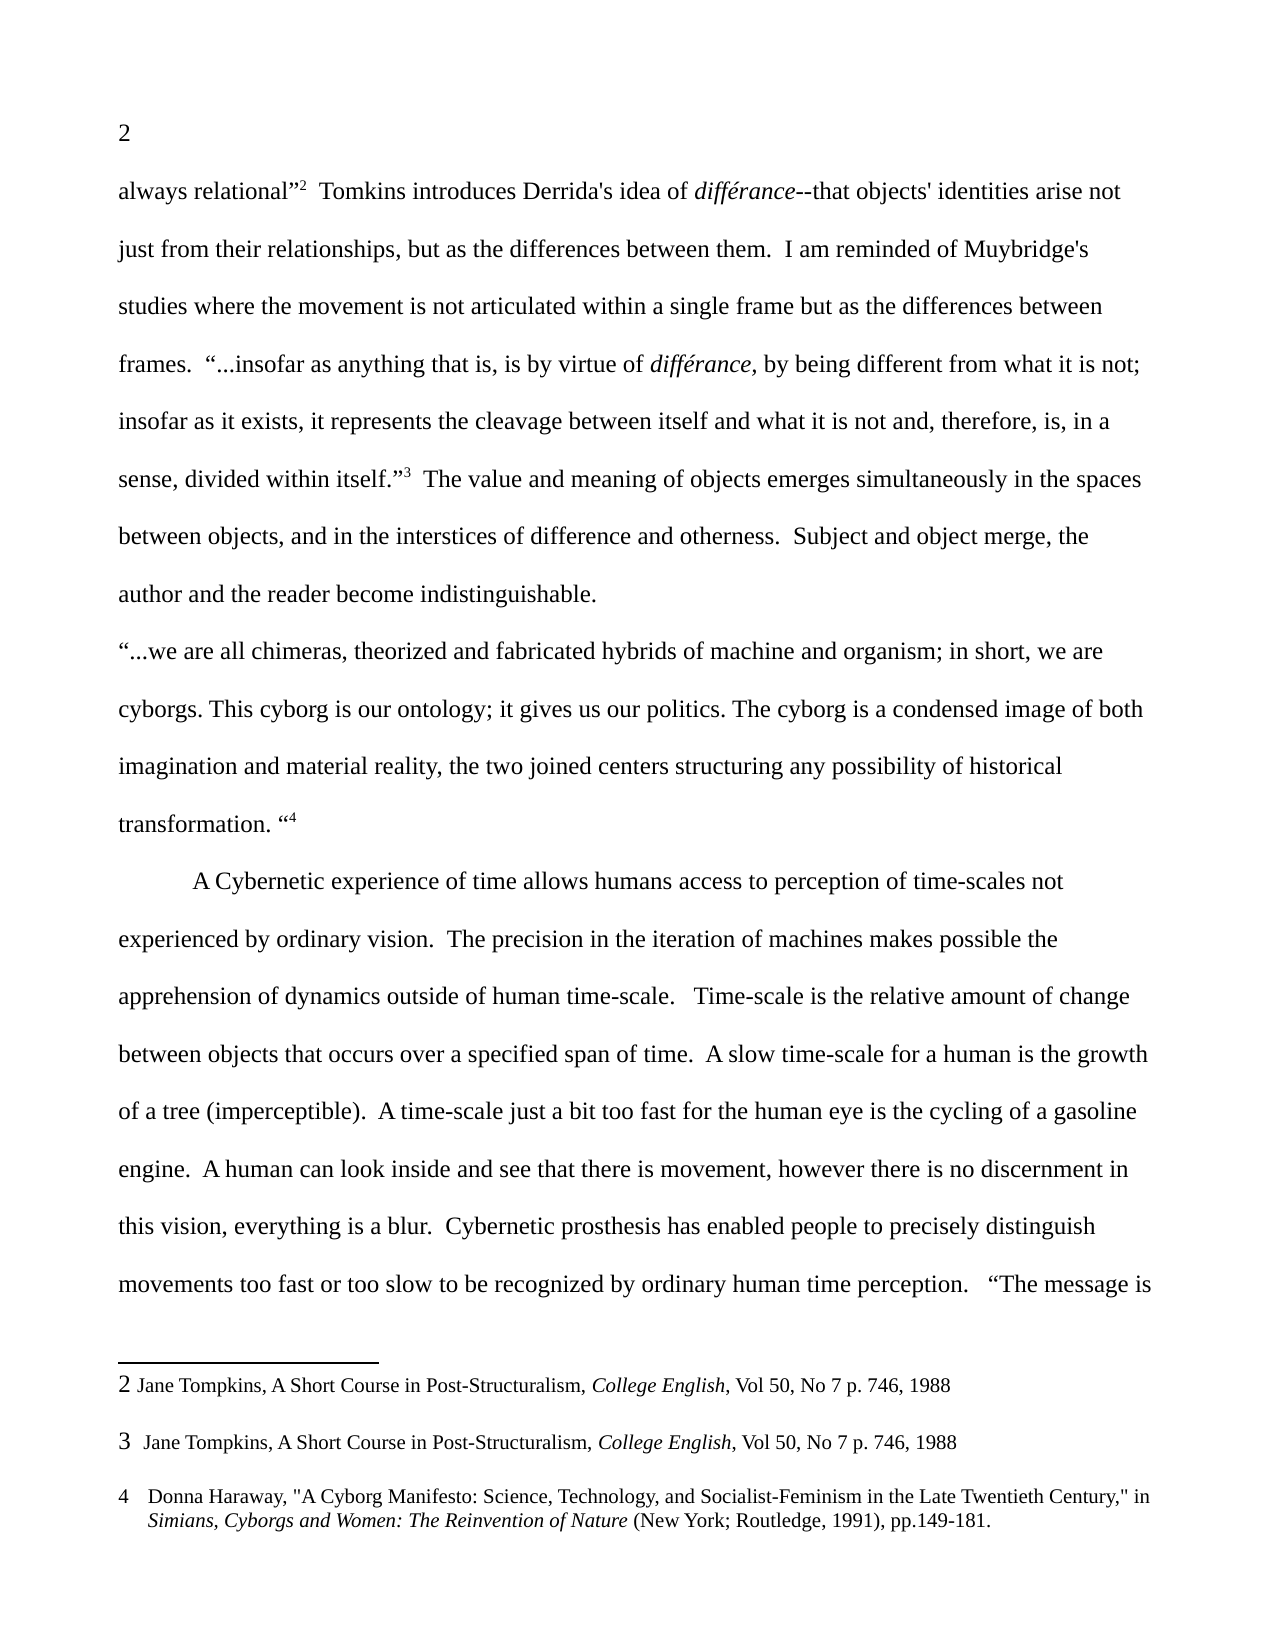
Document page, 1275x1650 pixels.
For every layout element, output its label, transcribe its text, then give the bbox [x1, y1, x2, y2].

text Jane Tompkins, A Short Course in Post-Structuralism, College English, Vol 50, No 7 p. 746, 1988 [118, 1369, 1157, 1397]
text always relational” Tomkins introduces Derrida's idea of différance--that objects' identities arise not just from their relationships, but as the differences between them. I am reminded of Muybridge's studies where the movement is not articulated within a single frame but as the differences between frames. “...insofar as anything that is, is by virtue of différance, by being different from what it is not; insofar as it exists, it represents the cleavage between itself and what it is not and, therefore, is, in a sense, divided within itself.” The value and meaning of objects emerges simultaneously in the spaces between objects, and in the interstices of difference and otherness. Subject and object merge, the author and the reader become indistinguishable. [118, 176, 1157, 608]
text Jane Tompkins, A Short Course in Post-Structuralism, College English, Vol 50, No 7 p. 746, 1988 [118, 1426, 1157, 1455]
text A Cybernetic experience of time allows humans access to perception of time-scales not experienced by ordinary vision. The precision in the iteration of machines makes possible the apprehension of dynamics outside of human time-scale. Time-scale is the relative amount of change between objects that occurs over a specified span of time. A slow time-scale for a human is the growth of a tree (imperceptible). A time-scale just a bit too fast for the human eye is the cycling of a gasoline engine. A human can look inside and see that there is movement, however there is no discernment in this vision, everything is a blur. Cybernetic prosthesis has enabled people to precisely distinguish movements too fast or too slow to be recognized by ordinary human time perception. “The message is [118, 866, 1157, 1298]
text “...we are all chimeras, theorized and fabricated hybrids of machine and organism; in short, we are cyborgs. This cyborg is our ontology; it gives us our politics. The cyborg is a condensed image of both imagination and material reality, the two joined centers structuring any possibility of historical transformation. “ [118, 636, 1157, 838]
text Donna Haraway, "A Cyborg Manifesto: Science, Technology, and Socialist-Feminism in the Late Twentieth Century," in Simians, Cyborgs and Women: The Reinvention of Nature (New York; Routledge, 1991), pp.149-181. [118, 1484, 1157, 1532]
